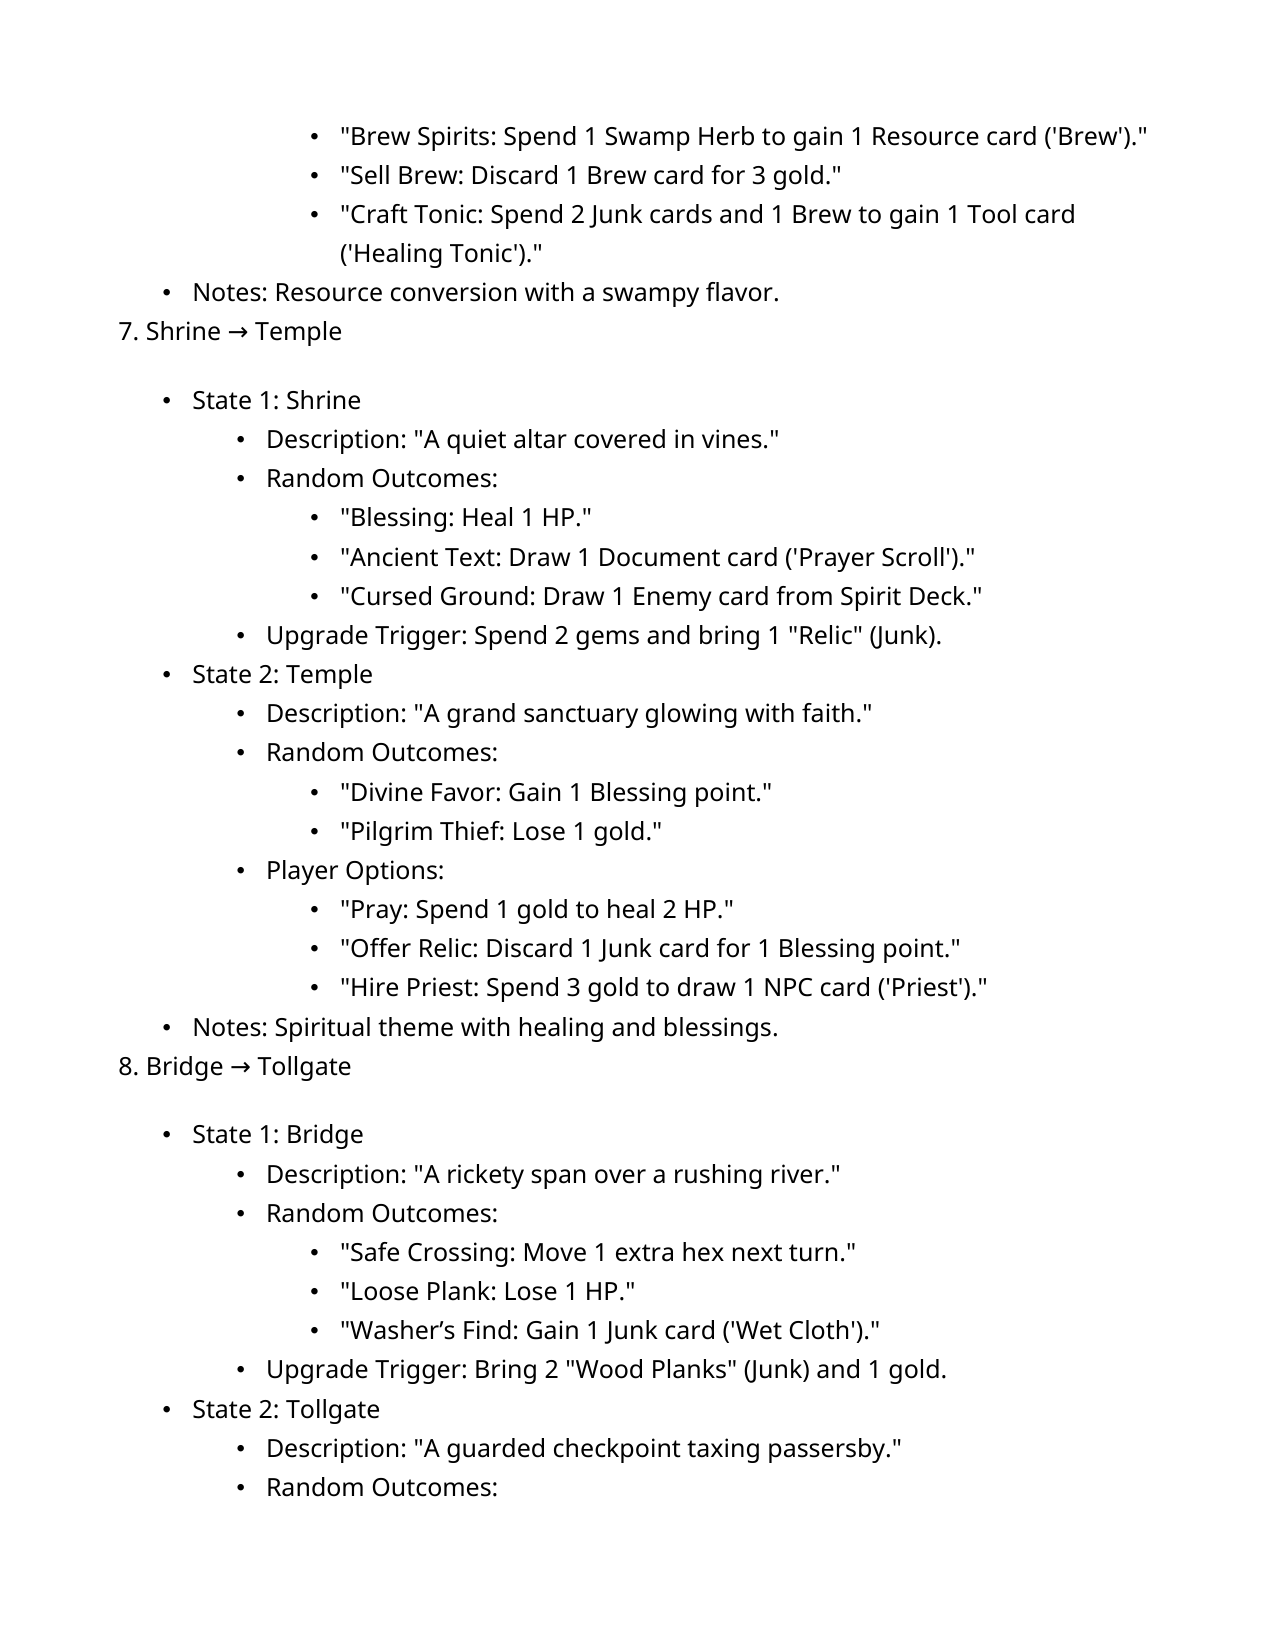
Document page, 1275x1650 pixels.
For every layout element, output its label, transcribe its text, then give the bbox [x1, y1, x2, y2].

list "Pilgrim Thief: Lose 1 gold." [310, 813, 1157, 847]
list Description: "A rickety span over a rushing river." [236, 1156, 1157, 1190]
list "Brew Spirits: Spend 1 Swamp Herb to gain 1 Resource card ('Brew')." [310, 118, 1157, 152]
text 8. Bridge → Tollgate [118, 1048, 1157, 1082]
list "Blessing: Heal 1 HP." [310, 500, 1157, 534]
list Notes: Spiritual theme with healing and blessings. [162, 1009, 1157, 1043]
list "Cursed Ground: Draw 1 Enemy card from Spirit Deck." [310, 578, 1157, 612]
list "Washer’s Find: Gain 1 Junk card ('Wet Cloth')." [310, 1313, 1157, 1347]
list Description: "A quiet altar covered in vines." [236, 422, 1157, 456]
list "Divine Favor: Gain 1 Blessing point." [310, 774, 1157, 808]
list Random Outcomes: [236, 461, 1157, 495]
list Upgrade Trigger: Spend 2 gems and bring 1 "Relic" (Junk). [236, 618, 1157, 652]
list Player Options: [236, 853, 1157, 887]
list State 2: Temple [162, 657, 1157, 691]
text 7. Shrine → Temple [118, 314, 1157, 348]
list "Safe Crossing: Move 1 extra hex next turn." [310, 1234, 1157, 1269]
list "Sell Brew: Discard 1 Brew card for 3 gold." [310, 157, 1157, 191]
list "Pray: Spend 1 gold to heal 2 HP." [310, 892, 1157, 926]
list Upgrade Trigger: Bring 2 "Wood Planks" (Junk) and 1 gold. [236, 1352, 1157, 1386]
list "Loose Plank: Lose 1 HP." [310, 1274, 1157, 1308]
list "Offer Relic: Discard 1 Junk card for 1 Blessing point." [310, 931, 1157, 965]
list State 2: Tollgate [162, 1391, 1157, 1425]
list "Craft Tonic: Spend 2 Junk cards and 1 Brew to gain 1 Tool card ('Healing Tonic')." [310, 196, 1157, 270]
list Random Outcomes: [236, 735, 1157, 769]
list Random Outcomes: [236, 1469, 1157, 1504]
list Random Outcomes: [236, 1195, 1157, 1229]
list State 1: Shrine [162, 383, 1157, 417]
list "Hire Priest: Spend 3 gold to draw 1 NPC card ('Priest')." [310, 970, 1157, 1004]
list Description: "A grand sanctuary glowing with faith." [236, 696, 1157, 730]
list Notes: Resource conversion with a swampy flavor. [162, 275, 1157, 309]
list Description: "A guarded checkpoint taxing passersby." [236, 1430, 1157, 1464]
list "Ancient Text: Draw 1 Document card ('Prayer Scroll')." [310, 539, 1157, 573]
list State 1: Bridge [162, 1117, 1157, 1151]
